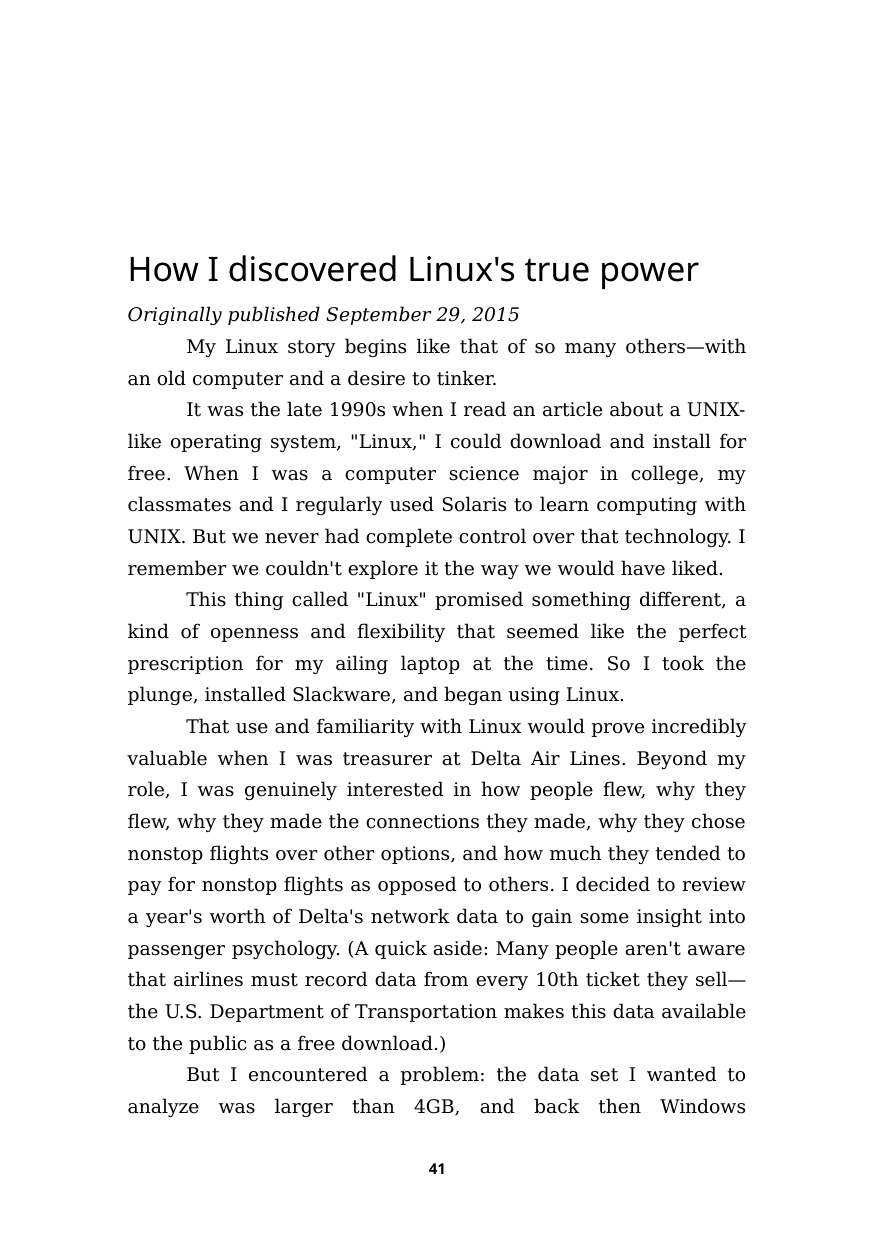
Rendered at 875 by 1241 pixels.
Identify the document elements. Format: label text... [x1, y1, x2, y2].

text My Linux story begins like that of so many others—with an old computer and a desire to tinker. [127, 336, 747, 389]
text This thing called "Linux" promised something different, a kind of openness and flexibility that seemed like the perfect prescription for my ailing laptop at the time. So I took the plunge, installed Slackware, and began using Linux. [127, 589, 747, 706]
text It was the late 1990s when I read an article about a UNIX-like operating system, "Linux," I could download and install for free. When I was a computer science major in college, my classmates and I regularly used Solaris to learn computing with UNIX. But we never had complete control over that technology. I remember we couldn't explore it the way we would have liked. [127, 399, 747, 579]
text Originally published September 29, 2015 [127, 304, 747, 326]
text That use and familiarity with Linux would prove incredibly valuable when I was treasurer at Delta Air Lines. Beyond my role, I was genuinely interested in how people flew, why they flew, why they made the connections they made, why they chose nonstop flights over other options, and how much they tended to pay for nonstop flights as opposed to others. I decided to review a year's worth of Delta's network data to gain some insight into passenger psychology. (A quick aside: Many people aren't aware that airlines must record data from every 10th ticket they sell—the U.S. Department of Transportation makes this data available to the public as a free download.) [127, 716, 747, 1054]
text But I encountered a problem: the data set I wanted to analyze was larger than 4GB, and back then Windows [127, 1064, 747, 1118]
subtitle How I discovered Linux's true power [127, 246, 747, 292]
